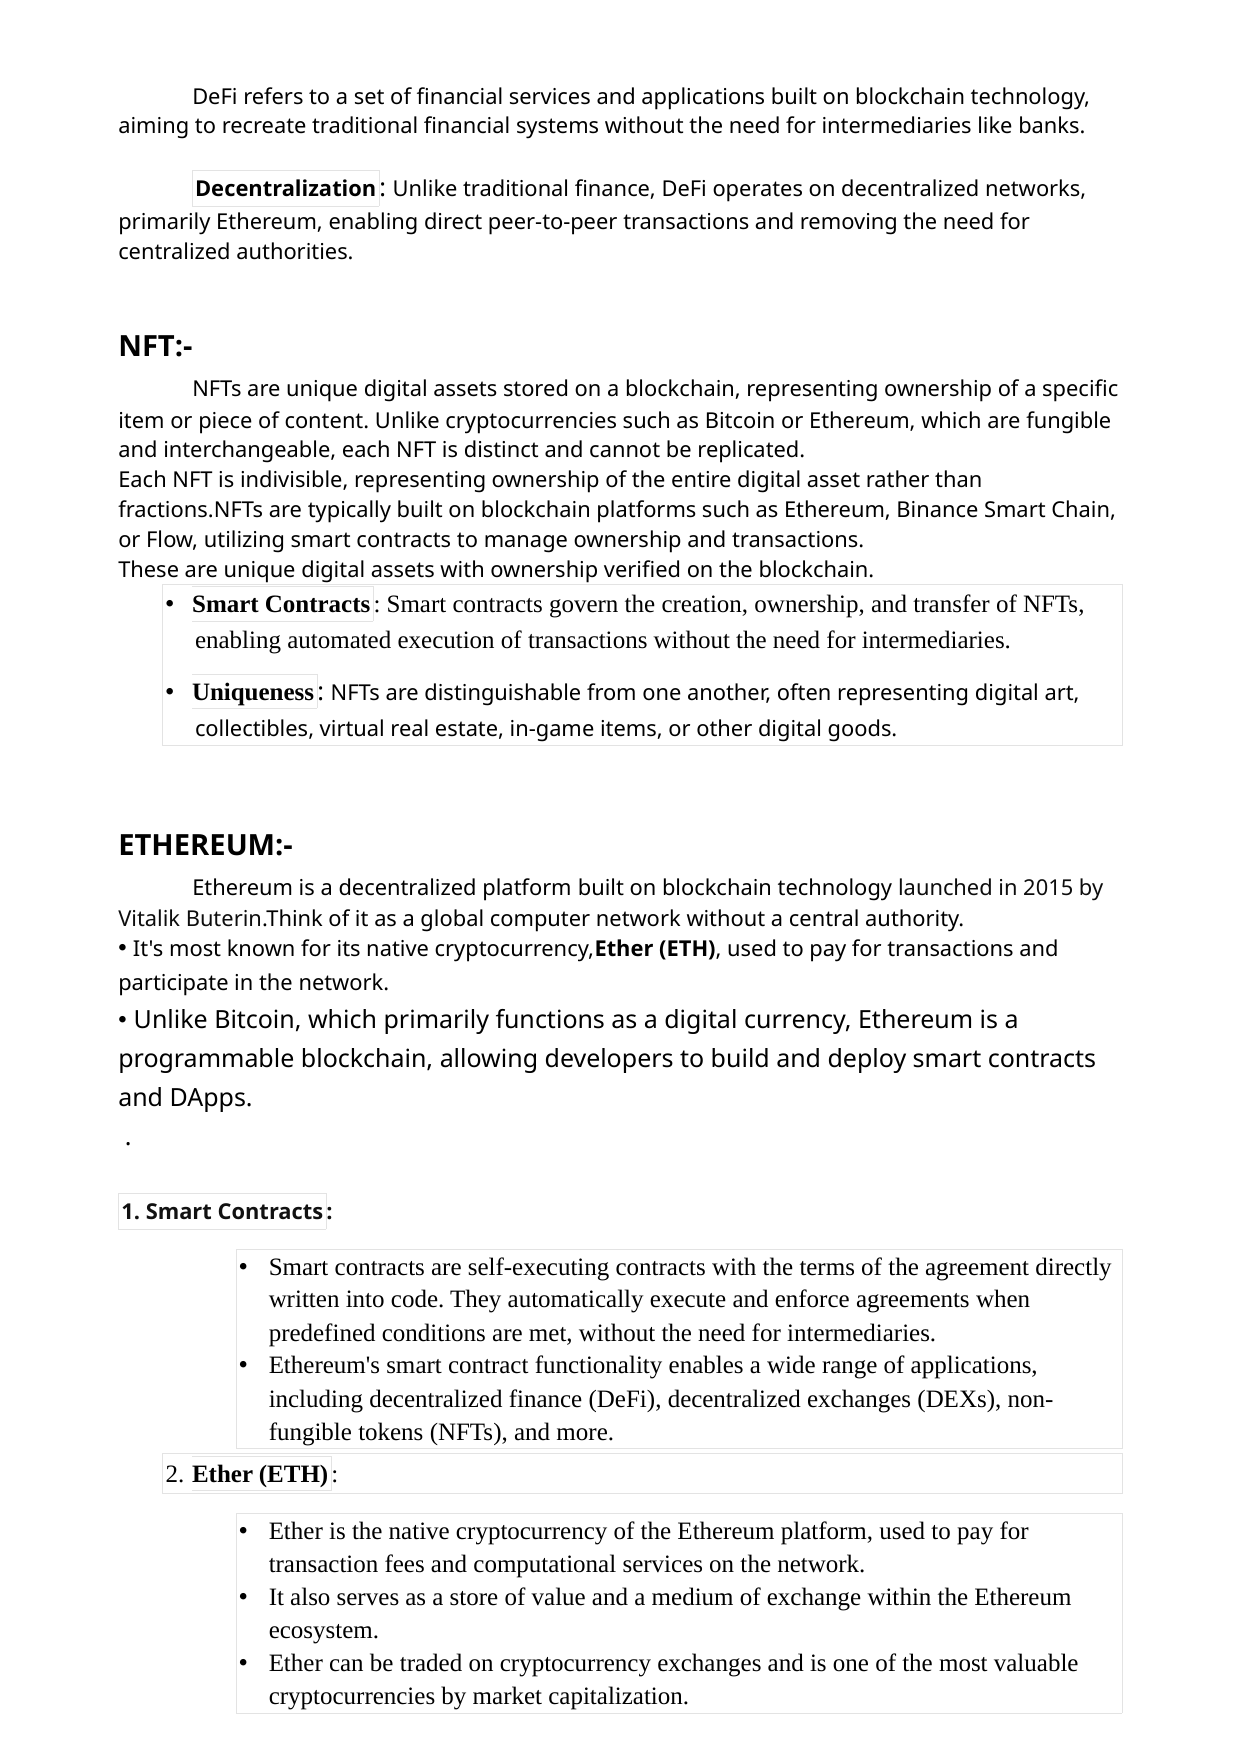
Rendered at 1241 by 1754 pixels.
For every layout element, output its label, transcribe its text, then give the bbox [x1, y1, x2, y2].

text 1. Smart Contracts [119, 1194, 326, 1229]
list Ether is the native cryptocurrency of the Ethereum platform, used to pay for transaction fees and computational services on the network. [237, 1514, 1122, 1578]
list Ether can be traded on cryptocurrency exchanges and is one of the most valuable cryptocurrencies by market capitalization. [237, 1645, 1122, 1713]
text These are unique digital assets with ownership verified on the blockchain. [118, 554, 1122, 583]
text Decentralization: Unlike traditional finance, DeFi operates on decentralized networks, primarily Ethereum, enabling direct peer-to-peer transactions and removing the need for centralized authorities. [118, 170, 1122, 266]
list Smart contracts are self-executing contracts with the terms of the agreement directly written into code. They automatically execute and enforce agreements when predefined conditions are met, without the need for intermediaries. [237, 1250, 1122, 1346]
list Ethereum's smart contract functionality enables a wide range of applications, including decentralized finance (DeFi), decentralized exchanges (DEXs), non-fungible tokens (NFTs), and more. [237, 1348, 1122, 1448]
list It's most known for its native cryptocurrency,Ether (ETH), used to pay for transactions and participate in the network. [118, 933, 1122, 997]
list Ether (ETH): [163, 1454, 1122, 1493]
text NFTs are unique digital assets stored on a blockchain, representing ownership of a specific item or piece of content. Unlike cryptocurrencies such as Bitcoin or Ethereum, which are fungible and interchangeable, each NFT is distinct and cannot be replicated. [118, 365, 1122, 464]
list It also serves as a store of value and a medium of exchange within the Ethereum ecosystem. [237, 1579, 1122, 1644]
text ETHEREUM:- [118, 824, 1122, 864]
text DeFi refers to a set of financial services and applications built on blockchain technology, aiming to recreate traditional financial systems without the need for intermediaries like banks. [118, 81, 1122, 140]
list Smart Contracts: Smart contracts govern the creation, ownership, and transfer of NFTs, enabling automated execution of transactions without the need for intermediaries. [163, 585, 1122, 654]
list Uniqueness: NFTs are distinguishable from one another, often representing digital art, collectibles, virtual real estate, in-game items, or other digital goods. [163, 670, 1122, 745]
text : [327, 1193, 1122, 1229]
text Ethereum is a decentralized platform built on blockchain technology launched in 2015 by Vitalik Buterin.Think of it as a global computer network without a central authority. [118, 864, 1122, 933]
text Each NFT is indivisible, representing ownership of the entire digital asset rather than fractions.NFTs are typically built on blockchain platforms such as Ethereum, Binance Smart Chain, or Flow, utilizing smart contracts to manage ownership and transactions. [118, 464, 1122, 554]
list Unlike Bitcoin, which primarily functions as a digital currency, Ethereum is a programmable blockchain, allowing developers to build and deploy smart contracts and DApps. [118, 1002, 1122, 1114]
text NFT:- [118, 325, 1122, 365]
text . [118, 1119, 1122, 1153]
